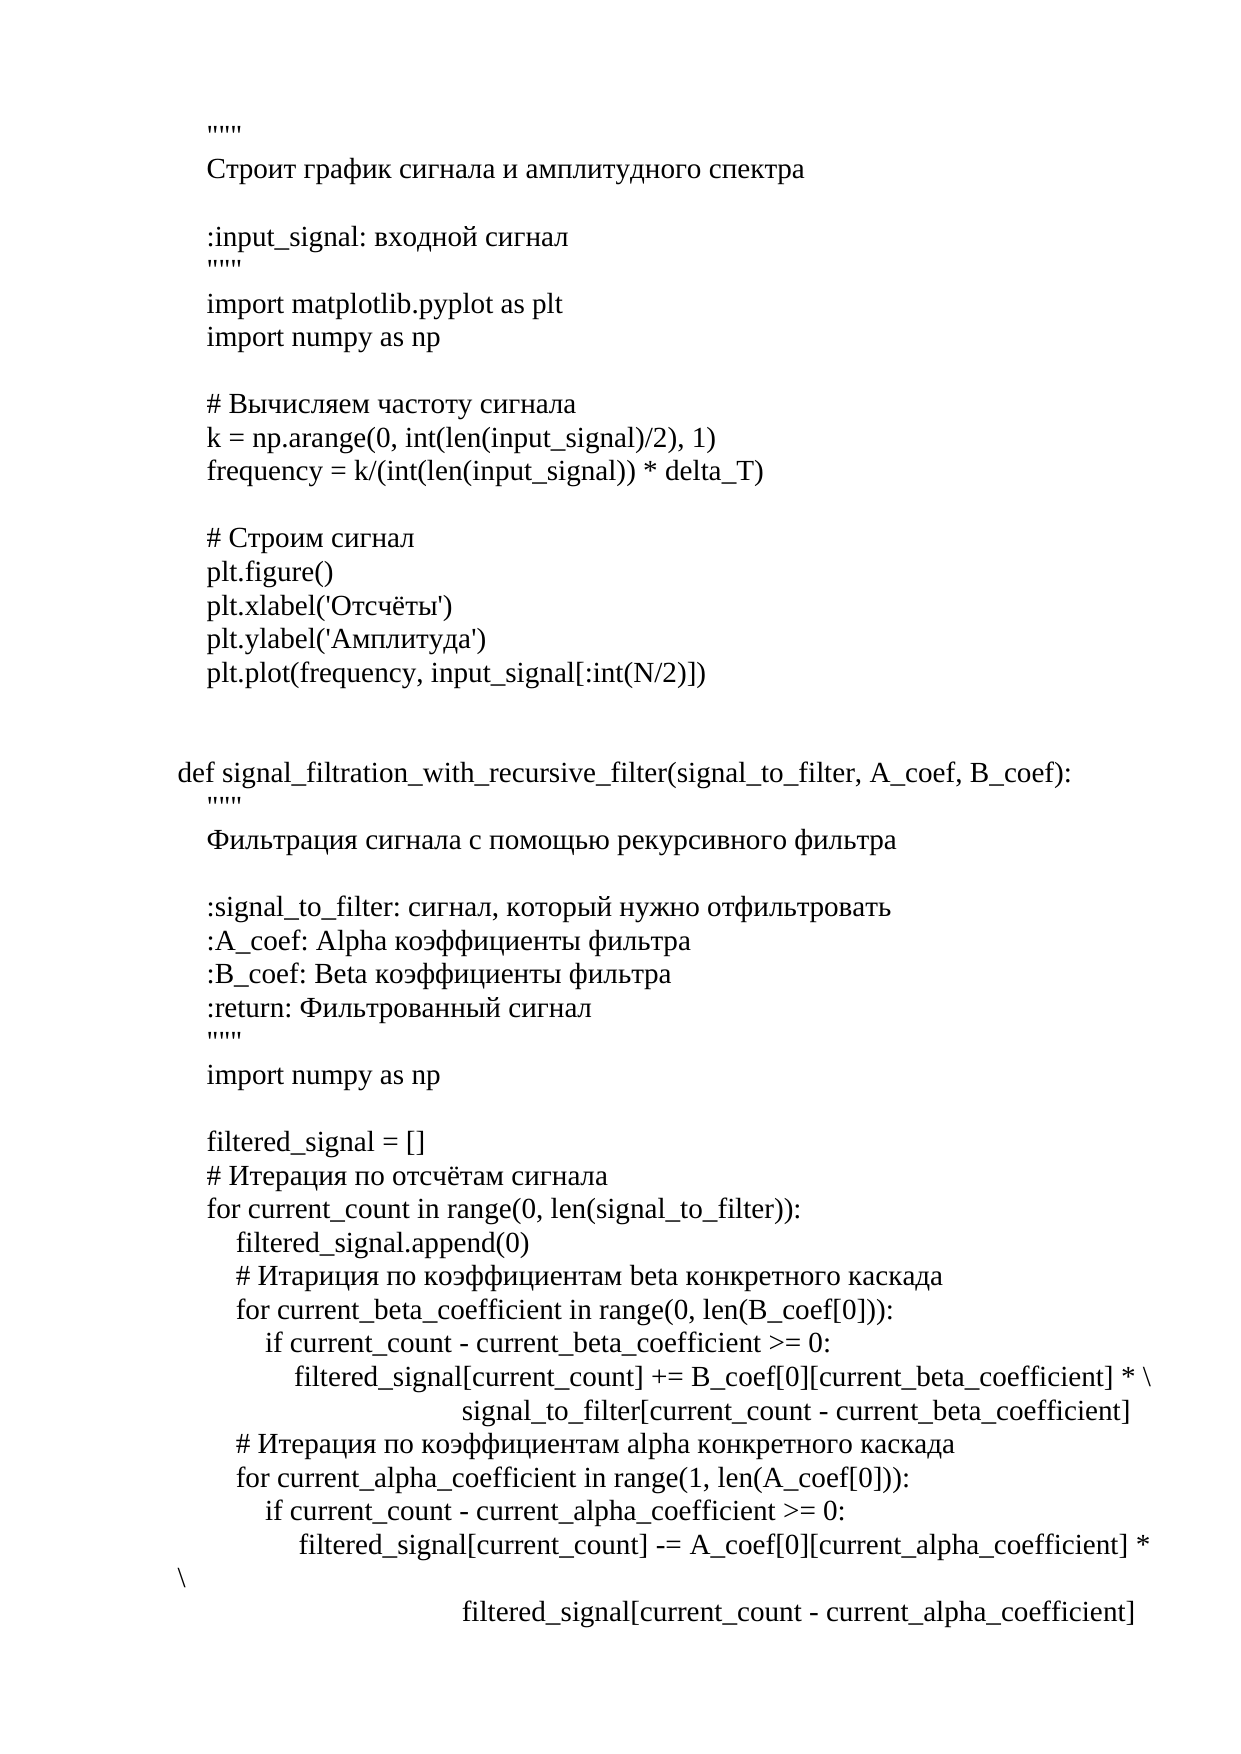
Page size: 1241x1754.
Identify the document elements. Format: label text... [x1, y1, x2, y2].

text if current_count - current_alpha_coefficient >= 0: [177, 1493, 1152, 1527]
text # Итерация по отсчётам сигнала [177, 1158, 1152, 1191]
text for current_beta_coefficient in range(0, len(B_coef[0])): [177, 1292, 1152, 1326]
text """ [177, 789, 1152, 822]
text filtered_signal[current_count] -= A_coef[0][current_alpha_coefficient] * \ [177, 1527, 1152, 1594]
text plt.figure() [177, 554, 1152, 588]
text # Итерация по коэффициентам alpha конкретного каскада [177, 1426, 1152, 1460]
text filtered_signal.append(0) [177, 1225, 1152, 1258]
text plt.xlabel('Отсчёты') [177, 588, 1152, 621]
text frequency = k/(int(len(input_signal)) * delta_T) [177, 453, 1152, 487]
text k = np.arange(0, int(len(input_signal)/2), 1) [177, 420, 1152, 453]
text """ [177, 118, 1152, 152]
text signal_to_filter[current_count - current_beta_coefficient] [177, 1393, 1152, 1426]
text :A_coef: Alpha коэффициенты фильтра [177, 923, 1152, 957]
text Строит график сигнала и амплитудного спектра [177, 152, 1152, 185]
text import numpy as np [177, 1057, 1152, 1091]
text """ [177, 252, 1152, 286]
text for current_count in range(0, len(signal_to_filter)): [177, 1191, 1152, 1225]
text plt.ylabel('Амплитуда') [177, 621, 1152, 655]
text filtered_signal[current_count] += B_coef[0][current_beta_coefficient] * \ [177, 1359, 1152, 1393]
text def signal_filtration_with_recursive_filter(signal_to_filter, A_coef, B_coef): [177, 755, 1152, 789]
text :input_signal: входной сигнал [177, 219, 1152, 252]
text import matplotlib.pyplot as plt [177, 286, 1152, 319]
text Фильтрация сигнала с помощью рекурсивного фильтра [177, 822, 1152, 856]
text # Вычисляем частоту сигнала [177, 386, 1152, 420]
text :return: Фильтрованный сигнал [177, 990, 1152, 1024]
text if current_count - current_beta_coefficient >= 0: [177, 1326, 1152, 1359]
text plt.plot(frequency, input_signal[:int(N/2)]) [177, 655, 1152, 688]
text # Итариция по коэффициентам beta конкретного каскада [177, 1258, 1152, 1292]
text import numpy as np [177, 319, 1152, 353]
text filtered_signal = [] [177, 1124, 1152, 1158]
text """ [177, 1024, 1152, 1057]
text :B_coef: Beta коэффициенты фильтра [177, 957, 1152, 990]
text for current_alpha_coefficient in range(1, len(A_coef[0])): [177, 1460, 1152, 1493]
text filtered_signal[current_count - current_alpha_coefficient] [177, 1594, 1152, 1627]
text # Строим сигнал [177, 521, 1152, 554]
text :signal_to_filter: сигнал, который нужно отфильтровать [177, 889, 1152, 923]
